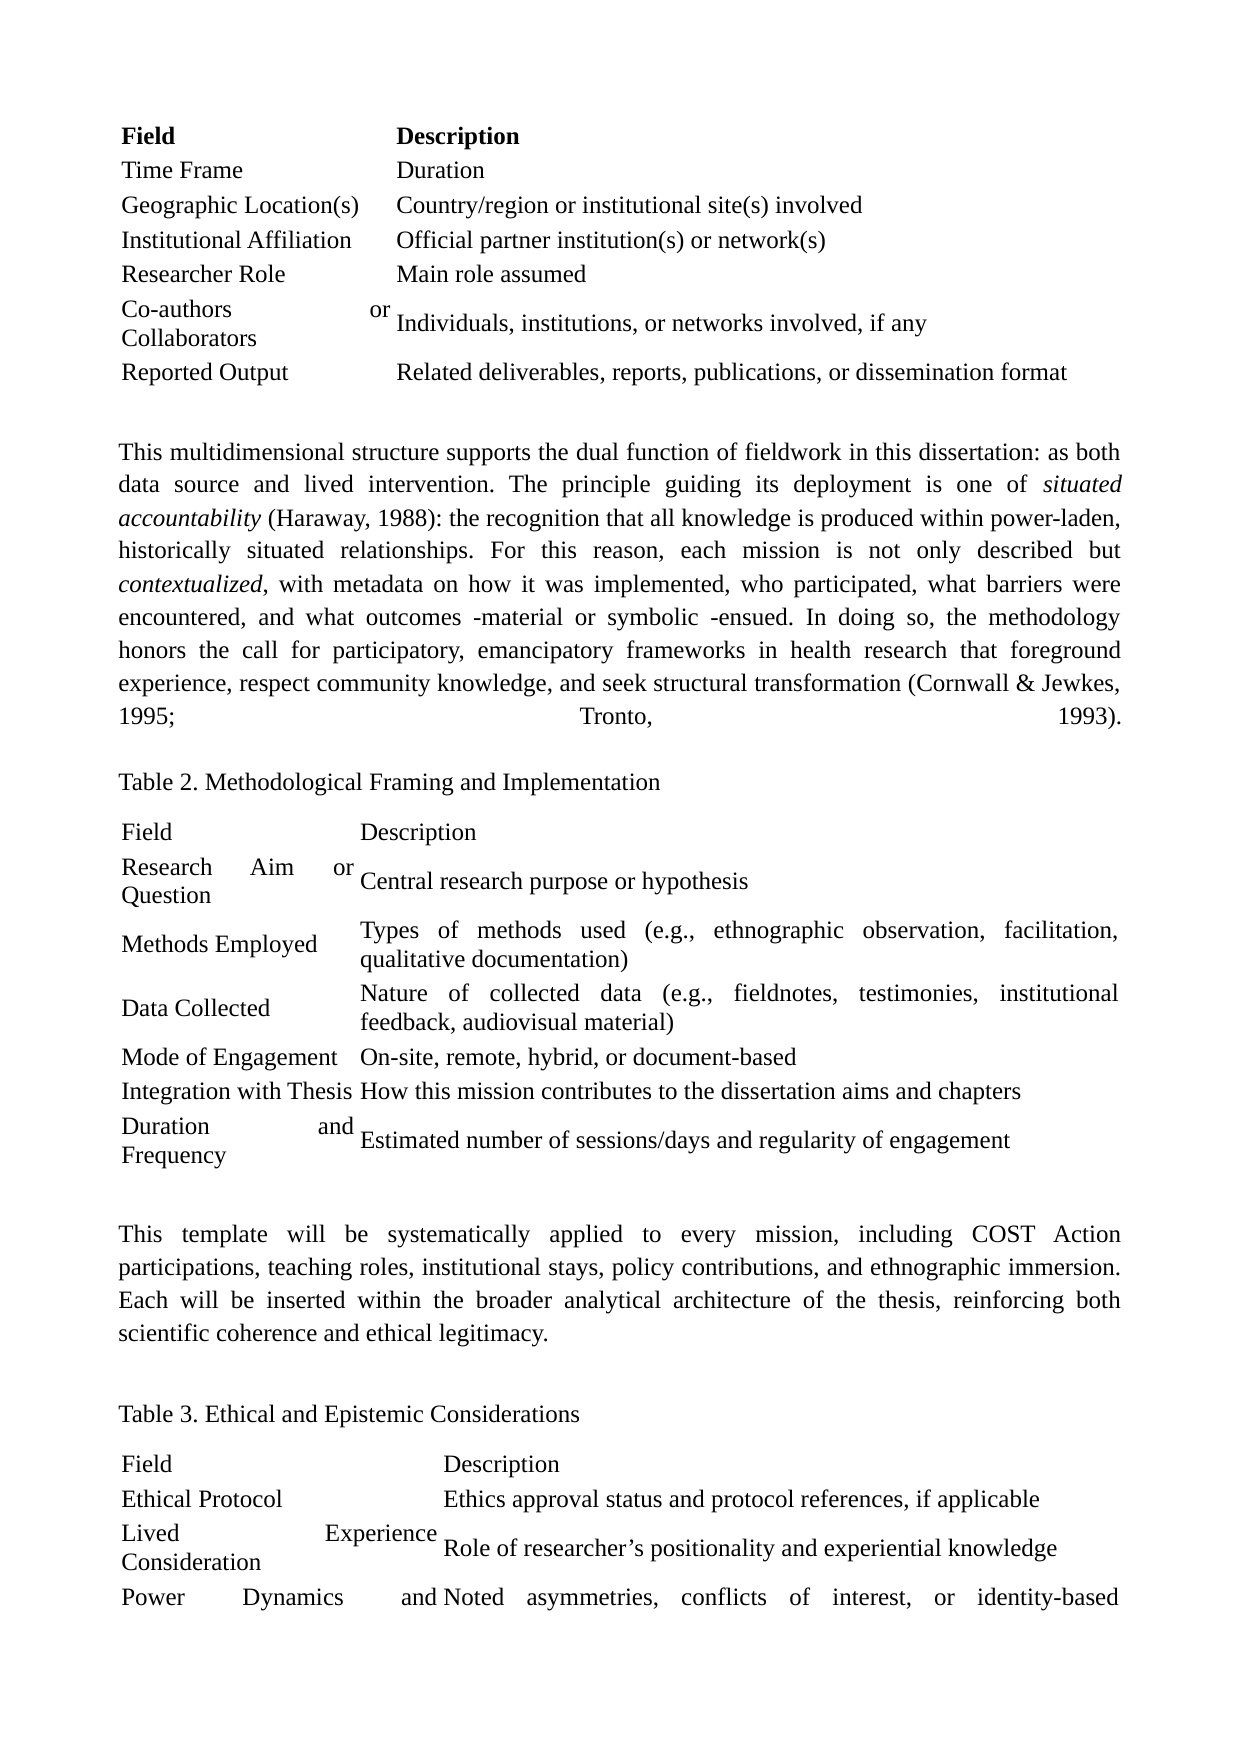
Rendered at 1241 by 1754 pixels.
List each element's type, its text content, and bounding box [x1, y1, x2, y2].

table_cell Ethics approval status and protocol references, if applicable [440, 1481, 1122, 1516]
table_cell Data Collected [118, 976, 357, 1039]
table_header Description [440, 1446, 1122, 1481]
table_cell Duration and Frequency [118, 1108, 357, 1171]
table_cell Role of researcher’s positionality and experiential knowledge [440, 1516, 1122, 1579]
table_cell Main role assumed [393, 256, 1122, 291]
text This multidimensional structure supports the dual function of fieldwork in this dissertation: as both data source and lived intervention. The principle guiding its deployment is one of situated accountability (Haraway, 1988): the recognition that all knowledge is produced within power-laden, historically situated relationships. For this reason, each mission is not only described but contextualized, with metadata on how it was implemented, who participated, what barriers were encountered, and what outcomes -material or symbolic -ensued. In doing so, the methodology honors the call for participatory, emancipatory frameworks in health research that foreground experience, respect community knowledge, and seek structural transformation (Cornwall & Jewkes, 1995; Tronto, 1993). Table 2. Methodological Framing and Implementation [118, 437, 1122, 796]
table_cell Co-authors or Collaborators [118, 291, 393, 354]
table_header Field [118, 1446, 440, 1481]
table_cell Integration with Thesis [118, 1074, 357, 1108]
table_cell Estimated number of sessions/days and regularity of engagement [357, 1108, 1122, 1171]
table_cell Institutional Affiliation [118, 222, 393, 256]
table_cell Official partner institution(s) or network(s) [393, 222, 1122, 256]
table_cell Methods Employed [118, 912, 357, 976]
table_cell How this mission contributes to the dissertation aims and chapters [357, 1074, 1122, 1108]
table_cell Research Aim or Question [118, 849, 357, 912]
table_cell On-site, remote, hybrid, or document-based [357, 1039, 1122, 1073]
table_cell Nature of collected data (e.g., fieldnotes, testimonies, institutional feedback, audiovisual material) [357, 976, 1122, 1039]
table_cell Central research purpose or hypothesis [357, 849, 1122, 912]
table_cell Geographic Location(s) [118, 187, 393, 222]
table_cell Reported Output [118, 354, 393, 389]
table_cell Noted asymmetries, conflicts of interest, or identity-based [440, 1579, 1122, 1613]
table_cell Country/region or institutional site(s) involved [393, 187, 1122, 222]
table_cell Related deliverables, reports, publications, or dissemination format [393, 354, 1122, 389]
text This template will be systematically applied to every mission, including COST Action participations, teaching roles, institutional stays, policy contributions, and ethnographic immersion. Each will be inserted within the broader analytical architecture of the thesis, reinforcing both scientific coherence and ethical legitimacy. [118, 1219, 1122, 1347]
table_cell Ethical Protocol [118, 1481, 440, 1516]
table_cell Power Dynamics and [118, 1579, 440, 1613]
table_cell Individuals, institutions, or networks involved, if any [393, 291, 1122, 354]
table_cell Lived Experience Consideration [118, 1516, 440, 1579]
table_header Field [118, 118, 393, 153]
table_cell Time Frame [118, 153, 393, 187]
table_cell Researcher Role [118, 256, 393, 291]
table_header Field [118, 814, 357, 849]
table_cell Duration [393, 153, 1122, 187]
table_header Description [357, 814, 1122, 849]
table_cell Mode of Engagement [118, 1039, 357, 1073]
table_cell Types of methods used (e.g., ethnographic observation, facilitation, qualitative documentation) [357, 912, 1122, 976]
text Table 3. Ethical and Epistemic Considerations [118, 1366, 1122, 1427]
table_header Description [393, 118, 1122, 153]
